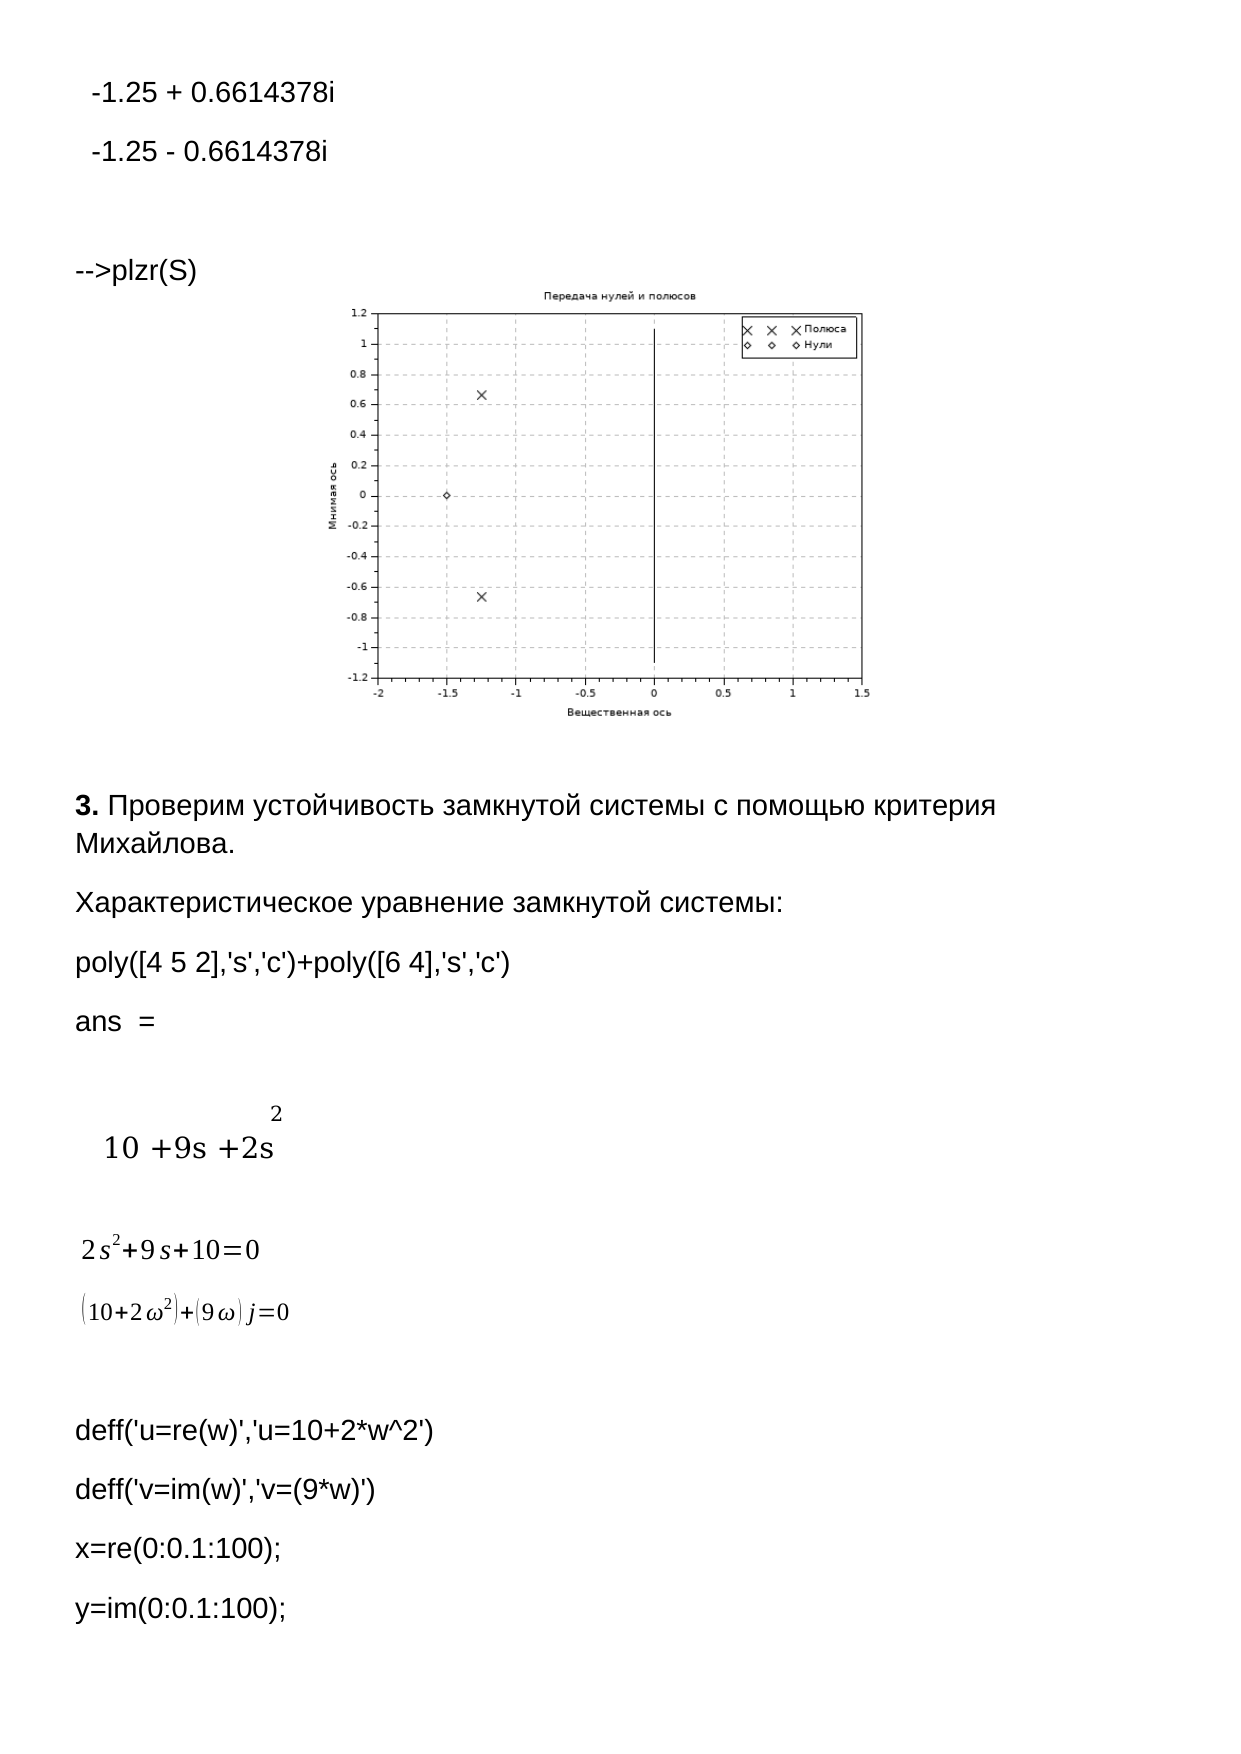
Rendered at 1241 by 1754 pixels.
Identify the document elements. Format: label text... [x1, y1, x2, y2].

text -->plzr(S) [75, 253, 297, 287]
text deff('v=im(w)','v=(9*w)') [75, 1472, 1165, 1506]
picture [297, 253, 943, 739]
text y=im(0:0.1:100); [75, 1591, 1165, 1624]
text x=re(0:0.1:100); [75, 1531, 1165, 1565]
text poly([4 5 2],'s','c')+poly([6 4],'s','c') [75, 945, 1165, 978]
text -1.25 - 0.6614378i [75, 134, 1165, 168]
text 2 [75, 1102, 1165, 1127]
text ans = [75, 1004, 1165, 1038]
text [943, 253, 1165, 287]
text -1.25 + 0.6614378i [75, 75, 1165, 108]
text Характеристическое уравнение замкнутой системы: [75, 885, 1165, 919]
text 10 +9s +2s [75, 1132, 1165, 1166]
text 3. Проверим устойчивость замкнутой системы с помощью критерия Михайлова. [75, 787, 1165, 859]
text deff('u=re(w)','u=10+2*w^2') [75, 1413, 1165, 1446]
